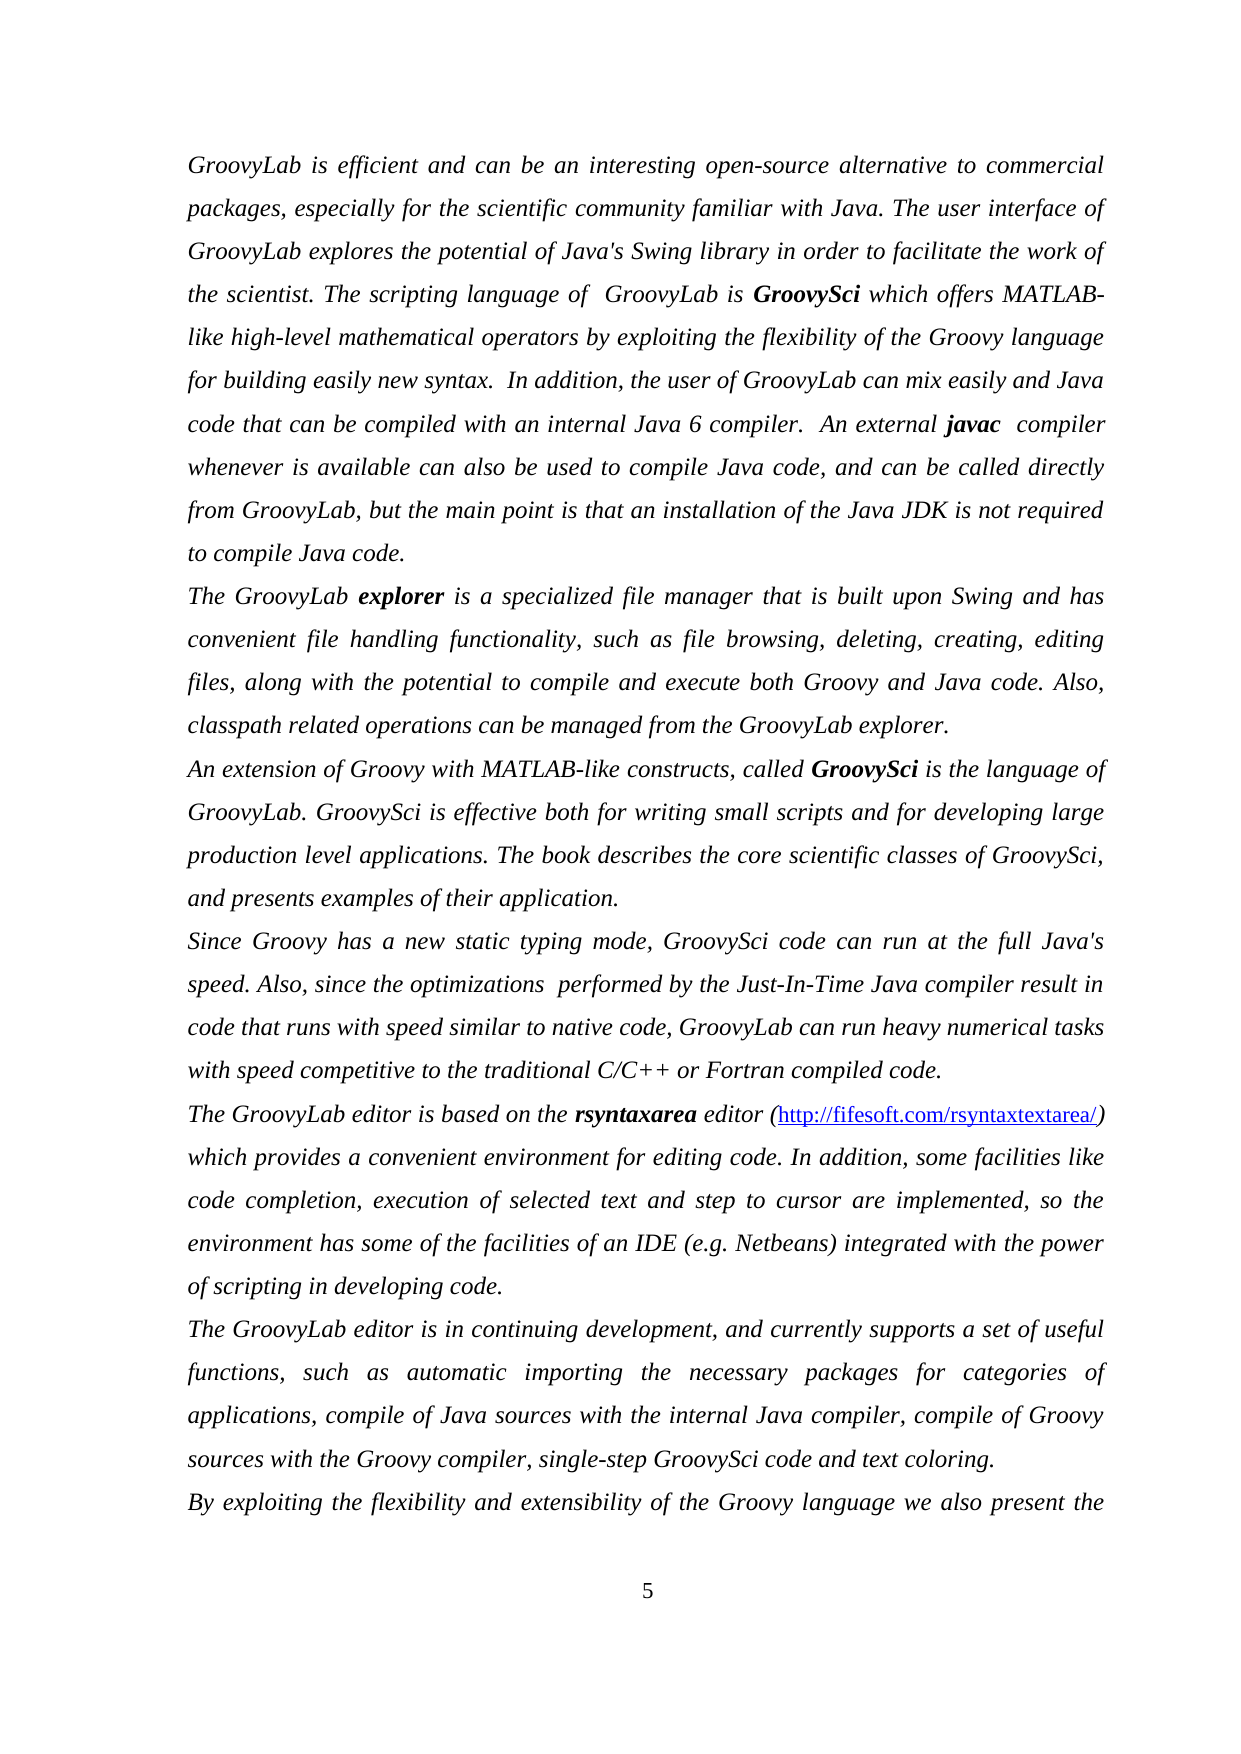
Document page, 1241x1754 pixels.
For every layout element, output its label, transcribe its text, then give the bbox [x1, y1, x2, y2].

text An extension of Groovy with MATLAB-like constructs, called GroovySci is the language of GroovyLab. GroovySci is effective both for writing small scripts and for developing large production level applications. The book describes the core scientific classes of GroovySci, and presents examples of their application. [187, 754, 1108, 912]
text Since Groovy has a new static typing mode, GroovySci code can run at the full Java's speed. Also, since the optimizations performed by the Just-In-Time Java compiler result in code that runs with speed similar to native code, GroovyLab can run heavy numerical tasks with speed competitive to the traditional C/C++ or Fortran compiled code. [187, 926, 1108, 1084]
text GroovyLab is efficient and can be an interesting open-source alternative to commercial packages, especially for the scientific community familiar with Java. The user interface of GroovyLab explores the potential of Java's Swing library in order to facilitate the work of the scientist. The scripting language of GroovyLab is GroovySci which offers MATLAB-like high-level mathematical operators by exploiting the flexibility of the Groovy language for building easily new syntax. In addition, the user of GroovyLab can mix easily and Java code that can be compiled with an internal Java 6 compiler. An external javac compiler whenever is available can also be used to compile Java code, and can be called directly from GroovyLab, but the main point is that an installation of the Java JDK is not required to compile Java code. [187, 150, 1108, 567]
text By exploiting the flexibility and extensibility of the Groovy language we also present the [187, 1487, 1108, 1516]
text The GroovyLab editor is based on the rsyntaxarea editor (http://fifesoft.com/rsyntaxtextarea/) which provides a convenient environment for editing code. In addition, some facilities like code completion, execution of selected text and step to cursor are implemented, so the environment has some of the facilities of an IDE (e.g. Netbeans) integrated with the power of scripting in developing code. [187, 1099, 1108, 1300]
text The GroovyLab explorer is a specialized file manager that is built upon Swing and has convenient file handling functionality, such as file browsing, deleting, creating, editing files, along with the potential to compile and execute both Groovy and Java code. Also, classpath related operations can be managed from the GroovyLab explorer. [187, 581, 1108, 739]
text The GroovyLab editor is in continuing development, and currently supports a set of useful functions, such as automatic importing the necessary packages for categories of applications, compile of Java sources with the internal Java compiler, compile of Groovy sources with the Groovy compiler, single-step GroovySci code and text coloring. [187, 1314, 1108, 1472]
